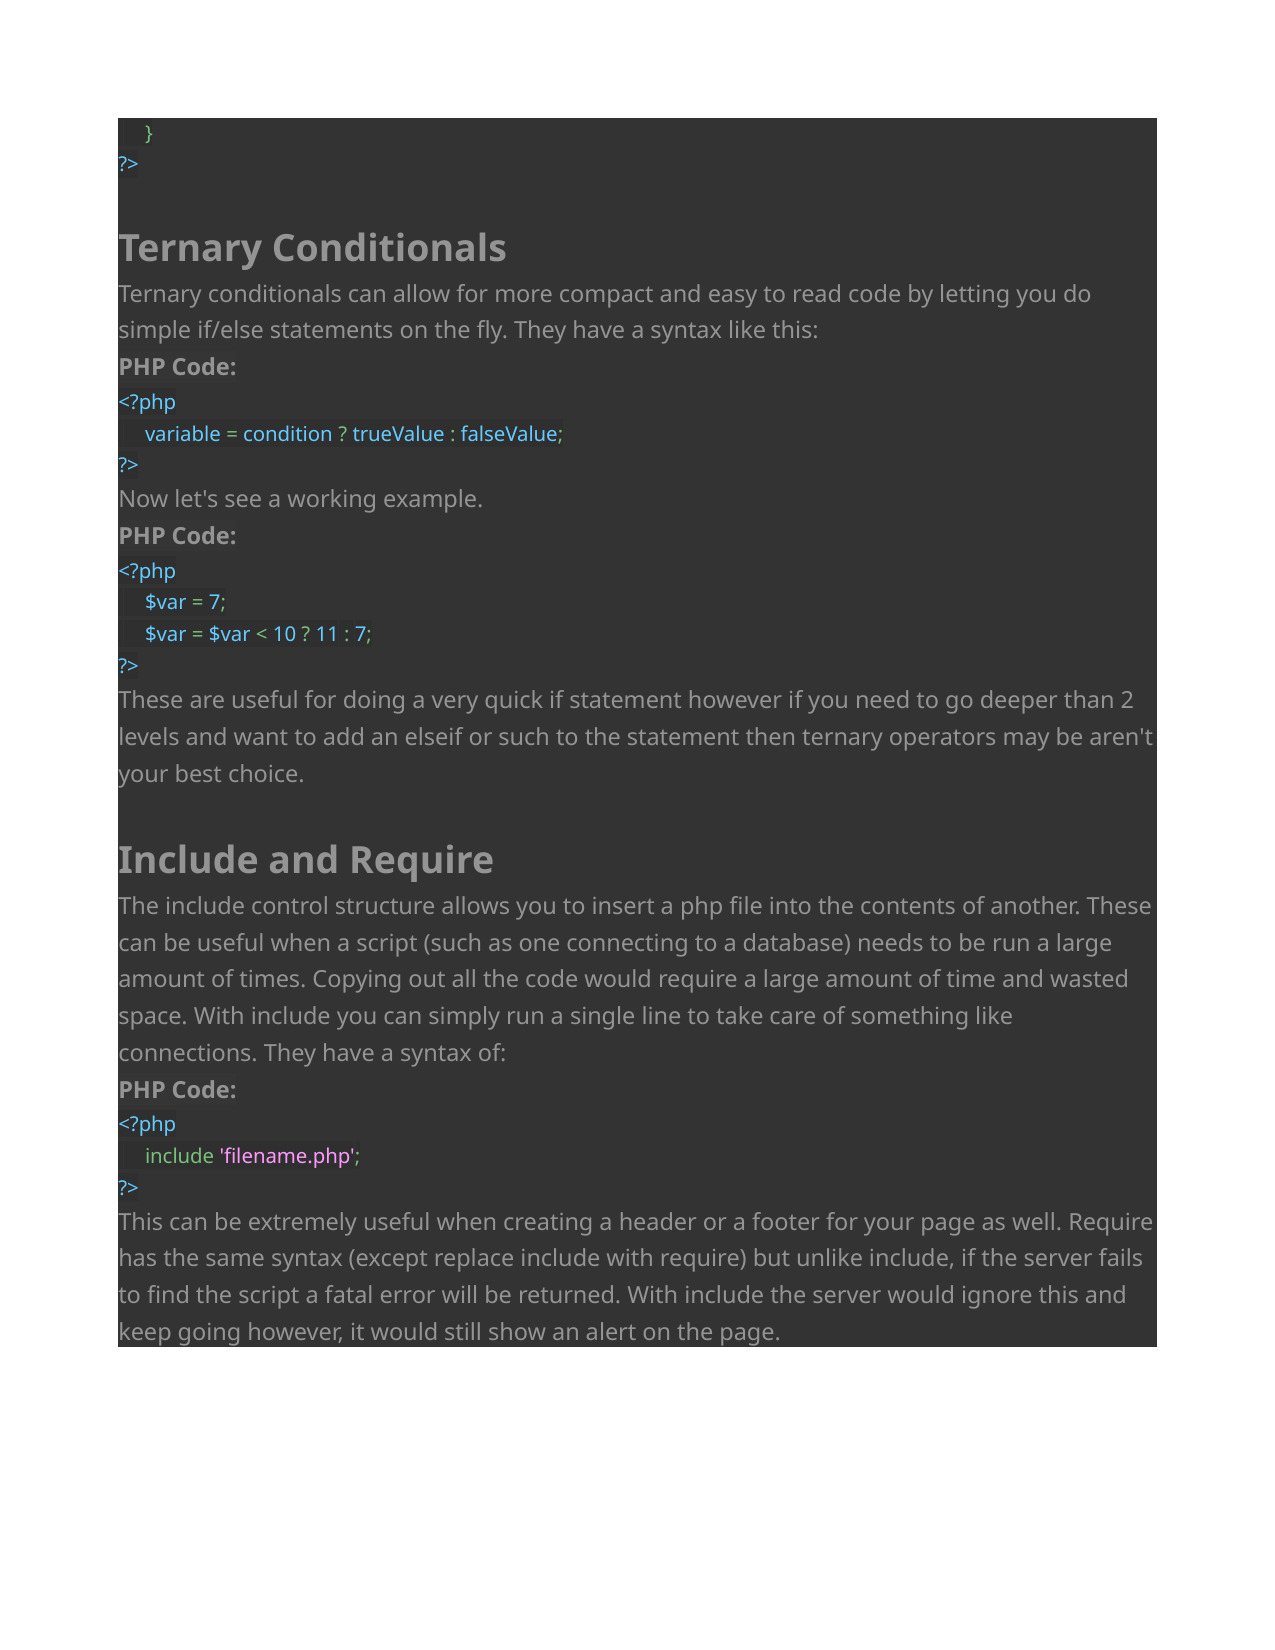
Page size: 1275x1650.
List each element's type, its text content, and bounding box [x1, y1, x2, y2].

text PHP Code: [118, 519, 1157, 551]
text <?php $var = 7; $var = $var < 10 ? 11 : 7; ?> [118, 556, 1157, 679]
text PHP Code: [118, 351, 1157, 383]
text These are useful for doing a very quick if statement however if you need to go deeper than 2 levels and want to add an elseif or such to the statement then ternary operators may be aren't your best choice. Include and Require The include control structure allows you to insert a php file into the contents of another. These can be useful when a script (such as one connecting to a database) needs to be run a large amount of times. Copying out all the code would require a large amount of time and wasted space. With include you can simply run a single line to take care of something like connections. They have a syntax of: [118, 683, 1157, 1068]
text <?php include 'filename.php'; ?> [118, 1110, 1157, 1201]
text Now let's see a working example. [118, 483, 1157, 515]
text } ?> [118, 118, 1157, 178]
text Ternary Conditionals Ternary conditionals can allow for more compact and easy to read code by letting you do simple if/else statements on the fly. They have a syntax like this: [118, 182, 1157, 346]
text This can be extremely useful when creating a header or a footer for your page as well. Require has the same syntax (except replace include with require) but unlike include, if the server fails to find the script a fatal error will be returned. With include the server would ignore this and keep going however, it would still show an alert on the page. [118, 1205, 1157, 1347]
text PHP Code: [118, 1073, 1157, 1105]
text <?php variable = condition ? trueValue : falseValue; ?> [118, 387, 1157, 479]
